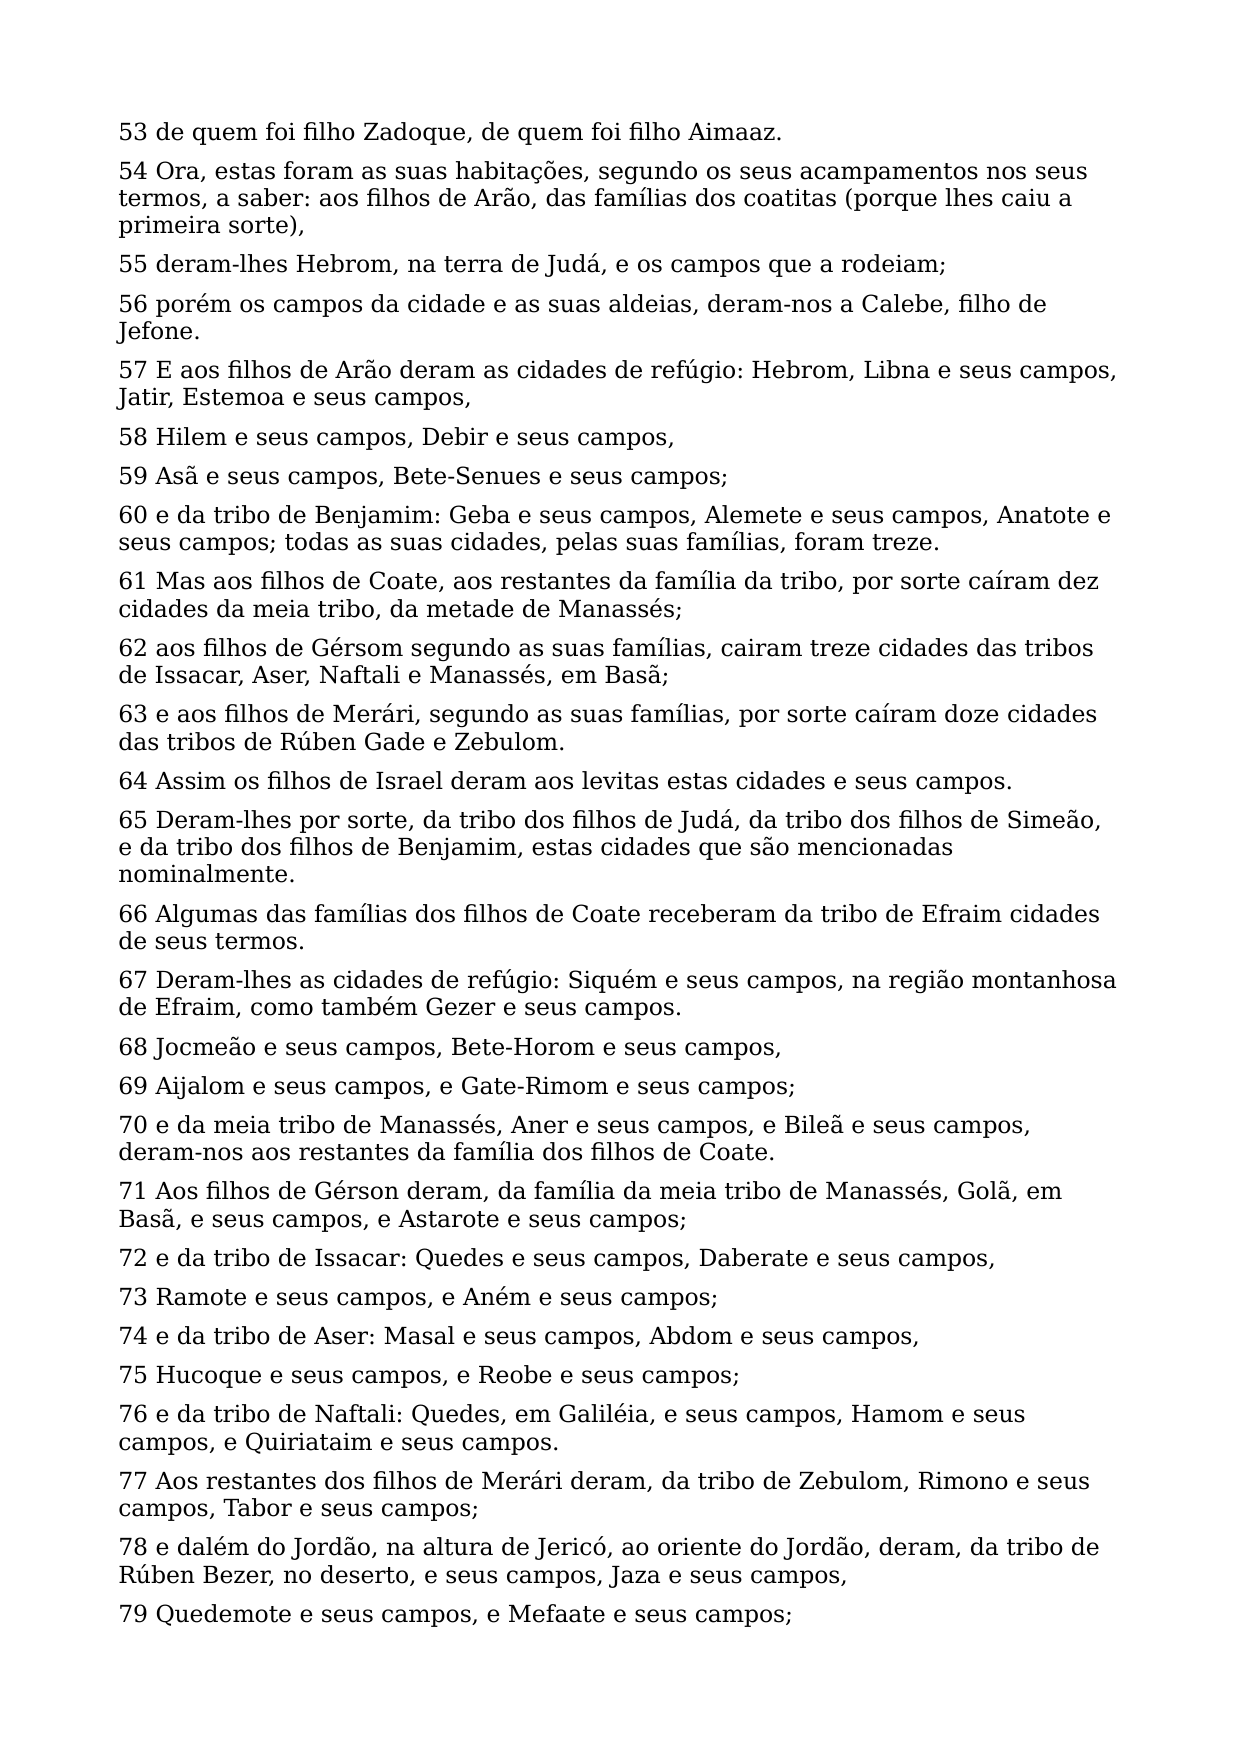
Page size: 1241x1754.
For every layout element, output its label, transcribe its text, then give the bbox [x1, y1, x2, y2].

text 54 Ora, estas foram as suas habitações, segundo os seus acampamentos nos seus termos, a saber: aos filhos de Arão, das famílias dos coatitas (porque lhes caiu a primeira sorte), [118, 157, 1122, 239]
text 74 e da tribo de Aser: Masal e seus campos, Abdom e seus campos, [118, 1323, 1122, 1350]
text 72 e da tribo de Issacar: Quedes e seus campos, Daberate e seus campos, [118, 1244, 1122, 1272]
text 59 Asã e seus campos, Bete-Senues e seus campos; [118, 462, 1122, 489]
text 63 e aos filhos de Merári, segundo as suas famílias, por sorte caíram doze cidades das tribos de Rúben Gade e Zebulom. [118, 701, 1122, 755]
text 69 Aijalom e seus campos, e Gate-Rimom e seus campos; [118, 1072, 1122, 1099]
text 61 Mas aos filhos de Coate, aos restantes da família da tribo, por sorte caíram dez cidades da meia tribo, da metade de Manassés; [118, 568, 1122, 622]
text 77 Aos restantes dos filhos de Merári deram, da tribo de Zebulom, Rimono e seus campos, Tabor e seus campos; [118, 1467, 1122, 1522]
text 70 e da meia tribo de Manassés, Aner e seus campos, e Bileã e seus campos, deram-nos aos restantes da família dos filhos de Coate. [118, 1111, 1122, 1166]
text 58 Hilem e seus campos, Debir e seus campos, [118, 423, 1122, 450]
text 76 e da tribo de Naftali: Quedes, em Galiléia, e seus campos, Hamom e seus campos, e Quiriataim e seus campos. [118, 1401, 1122, 1456]
text 57 E aos filhos de Arão deram as cidades de refúgio: Hebrom, Libna e seus campos, Jatir, Estemoa e seus campos, [118, 357, 1122, 411]
text 73 Ramote e seus campos, e Aném e seus campos; [118, 1283, 1122, 1311]
text 65 Deram-lhes por sorte, da tribo dos filhos de Judá, da tribo dos filhos de Simeão, e da tribo dos filhos de Benjamim, estas cidades que são mencionadas nominalmente. [118, 806, 1122, 888]
text 66 Algumas das famílias dos filhos de Coate receberam da tribo de Efraim cidades de seus termos. [118, 900, 1122, 955]
text 60 e da tribo de Benjamim: Geba e seus campos, Alemete e seus campos, Anatote e seus campos; todas as suas cidades, pelas suas famílias, foram treze. [118, 501, 1122, 556]
text 64 Assim os filhos de Israel deram aos levitas estas cidades e seus campos. [118, 767, 1122, 794]
text 78 e dalém do Jordão, na altura de Jericó, ao oriente do Jordão, deram, da tribo de Rúben Bezer, no deserto, e seus campos, Jaza e seus campos, [118, 1534, 1122, 1588]
text 68 Jocmeão e seus campos, Bete-Horom e seus campos, [118, 1033, 1122, 1060]
text 71 Aos filhos de Gérson deram, da família da meia tribo de Manassés, Golã, em Basã, e seus campos, e Astarote e seus campos; [118, 1178, 1122, 1232]
text 56 porém os campos da cidade e as suas aldeias, deram-nos a Calebe, filho de Jefone. [118, 290, 1122, 345]
text 55 deram-lhes Hebrom, na terra de Judá, e os campos que a rodeiam; [118, 251, 1122, 278]
text 62 aos filhos de Gérsom segundo as suas famílias, cairam treze cidades das tribos de Issacar, Aser, Naftali e Manassés, em Basã; [118, 634, 1122, 689]
text 75 Hucoque e seus campos, e Reobe e seus campos; [118, 1362, 1122, 1389]
text 67 Deram-lhes as cidades de refúgio: Siquém e seus campos, na região montanhosa de Efraim, como também Gezer e seus campos. [118, 967, 1122, 1021]
text 79 Quedemote e seus campos, e Mefaate e seus campos; [118, 1600, 1122, 1628]
text 53 de quem foi filho Zadoque, de quem foi filho Aimaaz. [118, 118, 1122, 145]
